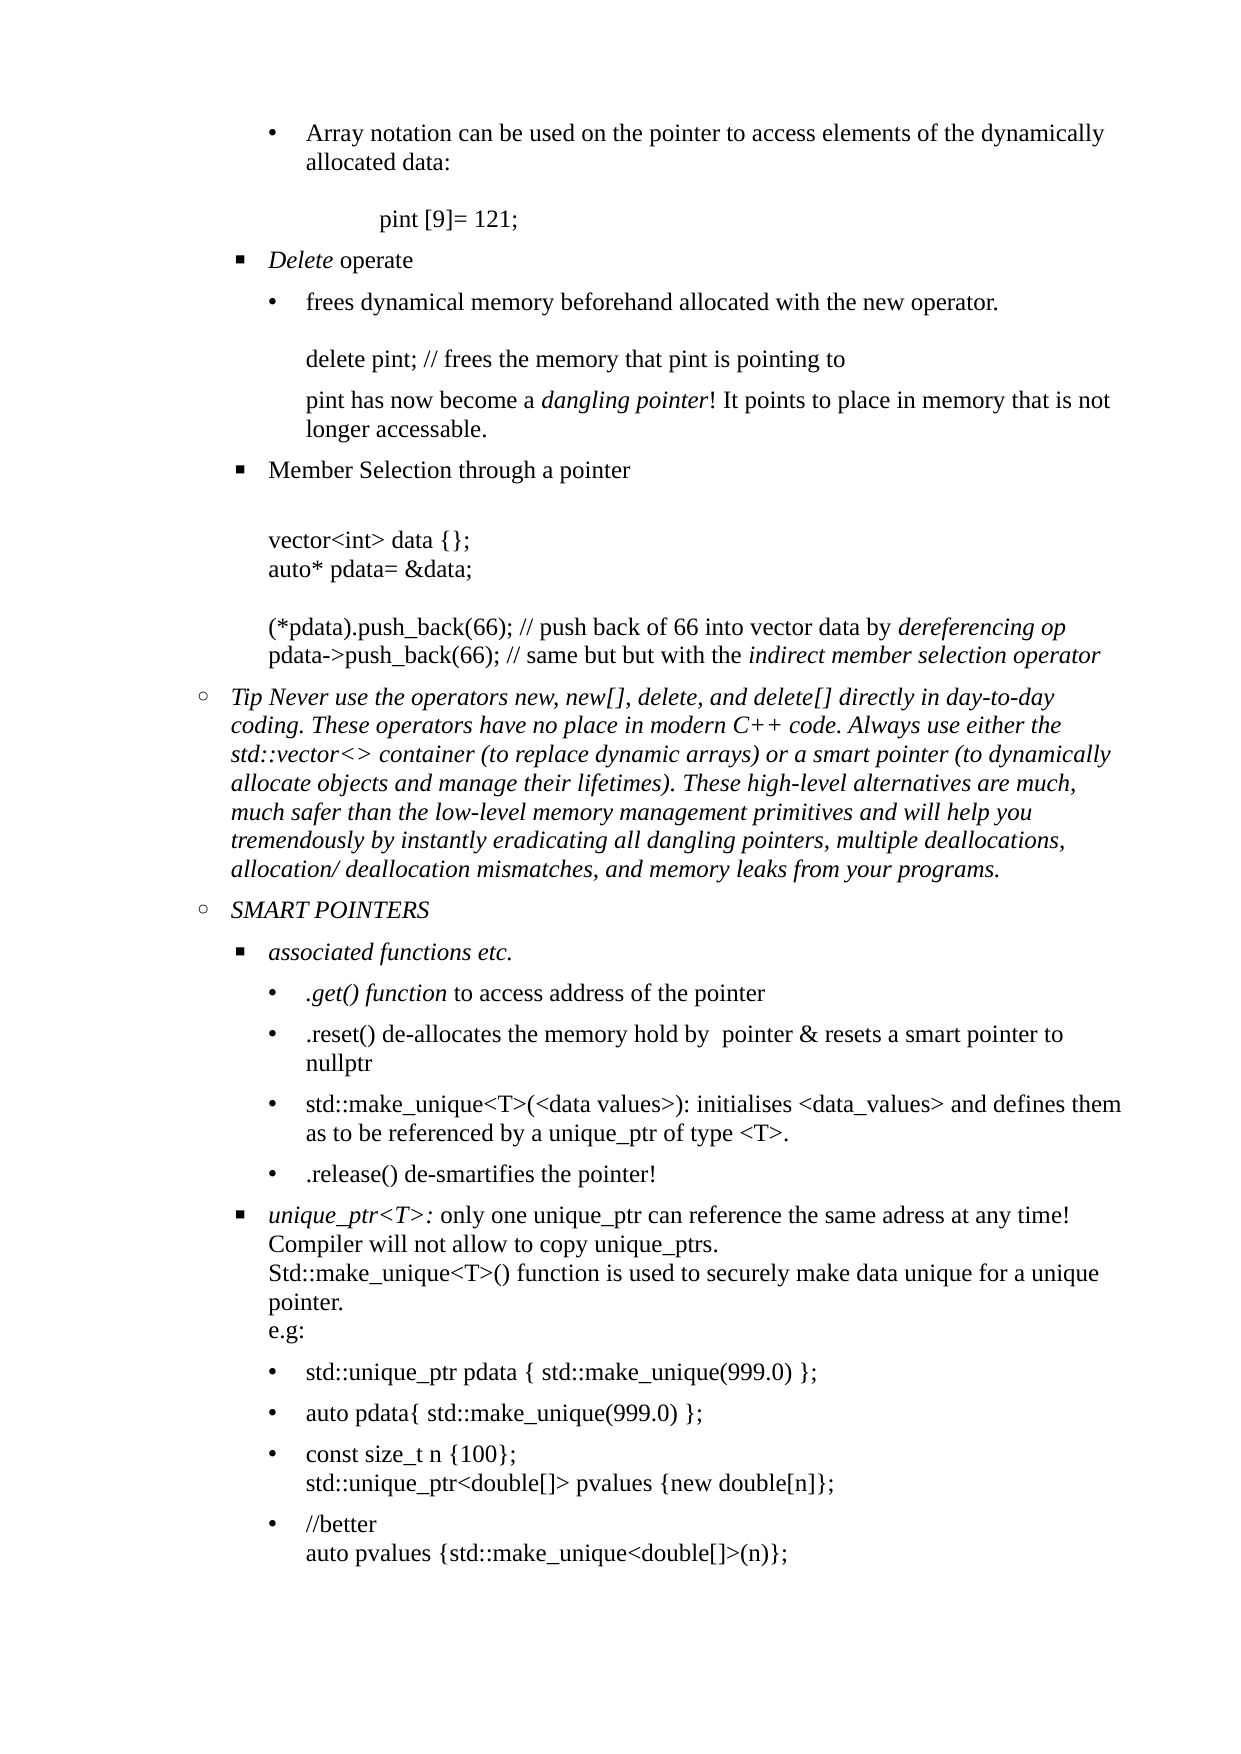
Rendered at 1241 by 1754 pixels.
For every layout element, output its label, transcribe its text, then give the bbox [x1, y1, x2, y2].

list Delete operate [231, 246, 1122, 274]
list vector<int> data {}; auto* pdata= &data; (*pdata).push_back(66); // push back of 66 into vector data by dereferencing op pdata->push_back(66); // same but but with the indirect member selection operator [231, 526, 1122, 669]
list const size_t n {100}; std::unique_ptr<double[]> pvalues {new double[n]}; [268, 1439, 1122, 1497]
list std::make_unique<T>(<data values>): initialises <data_values> and defines them as to be referenced by a unique_ptr of type <T>. [268, 1089, 1122, 1147]
list pint has now become a dangling pointer! It points to place in memory that is not longer accessable. [268, 386, 1122, 443]
list SMART POINTERS [193, 896, 1122, 924]
list .reset() de-allocates the memory hold by pointer & resets a smart pointer to nullptr [268, 1019, 1122, 1077]
list Array notation can be used on the pointer to access elements of the dynamically allocated data: pint [9]= 121; [268, 118, 1122, 233]
list unique_ptr<T>: only one unique_ptr can reference the same adress at any time! Compiler will not allow to copy unique_ptrs. Std::make_unique<T>() function is used to securely make data unique for a unique pointer. e.g: [231, 1201, 1122, 1344]
list Member Selection through a pointer [231, 456, 1122, 513]
list .release() de-smartifies the pointer! [268, 1159, 1122, 1188]
list //better auto pvalues {std::make_unique<double[]>(n)}; [268, 1509, 1122, 1567]
list frees dynamical memory beforehand allocated with the new operator. delete pint; // frees the memory that pint is pointing to [268, 287, 1122, 373]
list Tip Never use the operators new, new[], delete, and delete[] directly in day-to-day coding. These operators have no place in modern C++ code. Always use either the std::vector<> container (to replace dynamic arrays) or a smart pointer (to dynamically allocate objects and manage their lifetimes). These high-level alternatives are much, much safer than the low-level memory management primitives and will help you tremendously by instantly eradicating all dangling pointers, multiple deallocations, allocation/ deallocation mismatches, and memory leaks from your programs. [193, 682, 1122, 883]
list associated functions etc. [231, 937, 1122, 966]
list .get() function to access address of the pointer [268, 978, 1122, 1007]
list auto pdata{ std::make_unique(999.0) }; [268, 1398, 1122, 1427]
list std::unique_ptr pdata { std::make_unique(999.0) }; [268, 1357, 1122, 1386]
